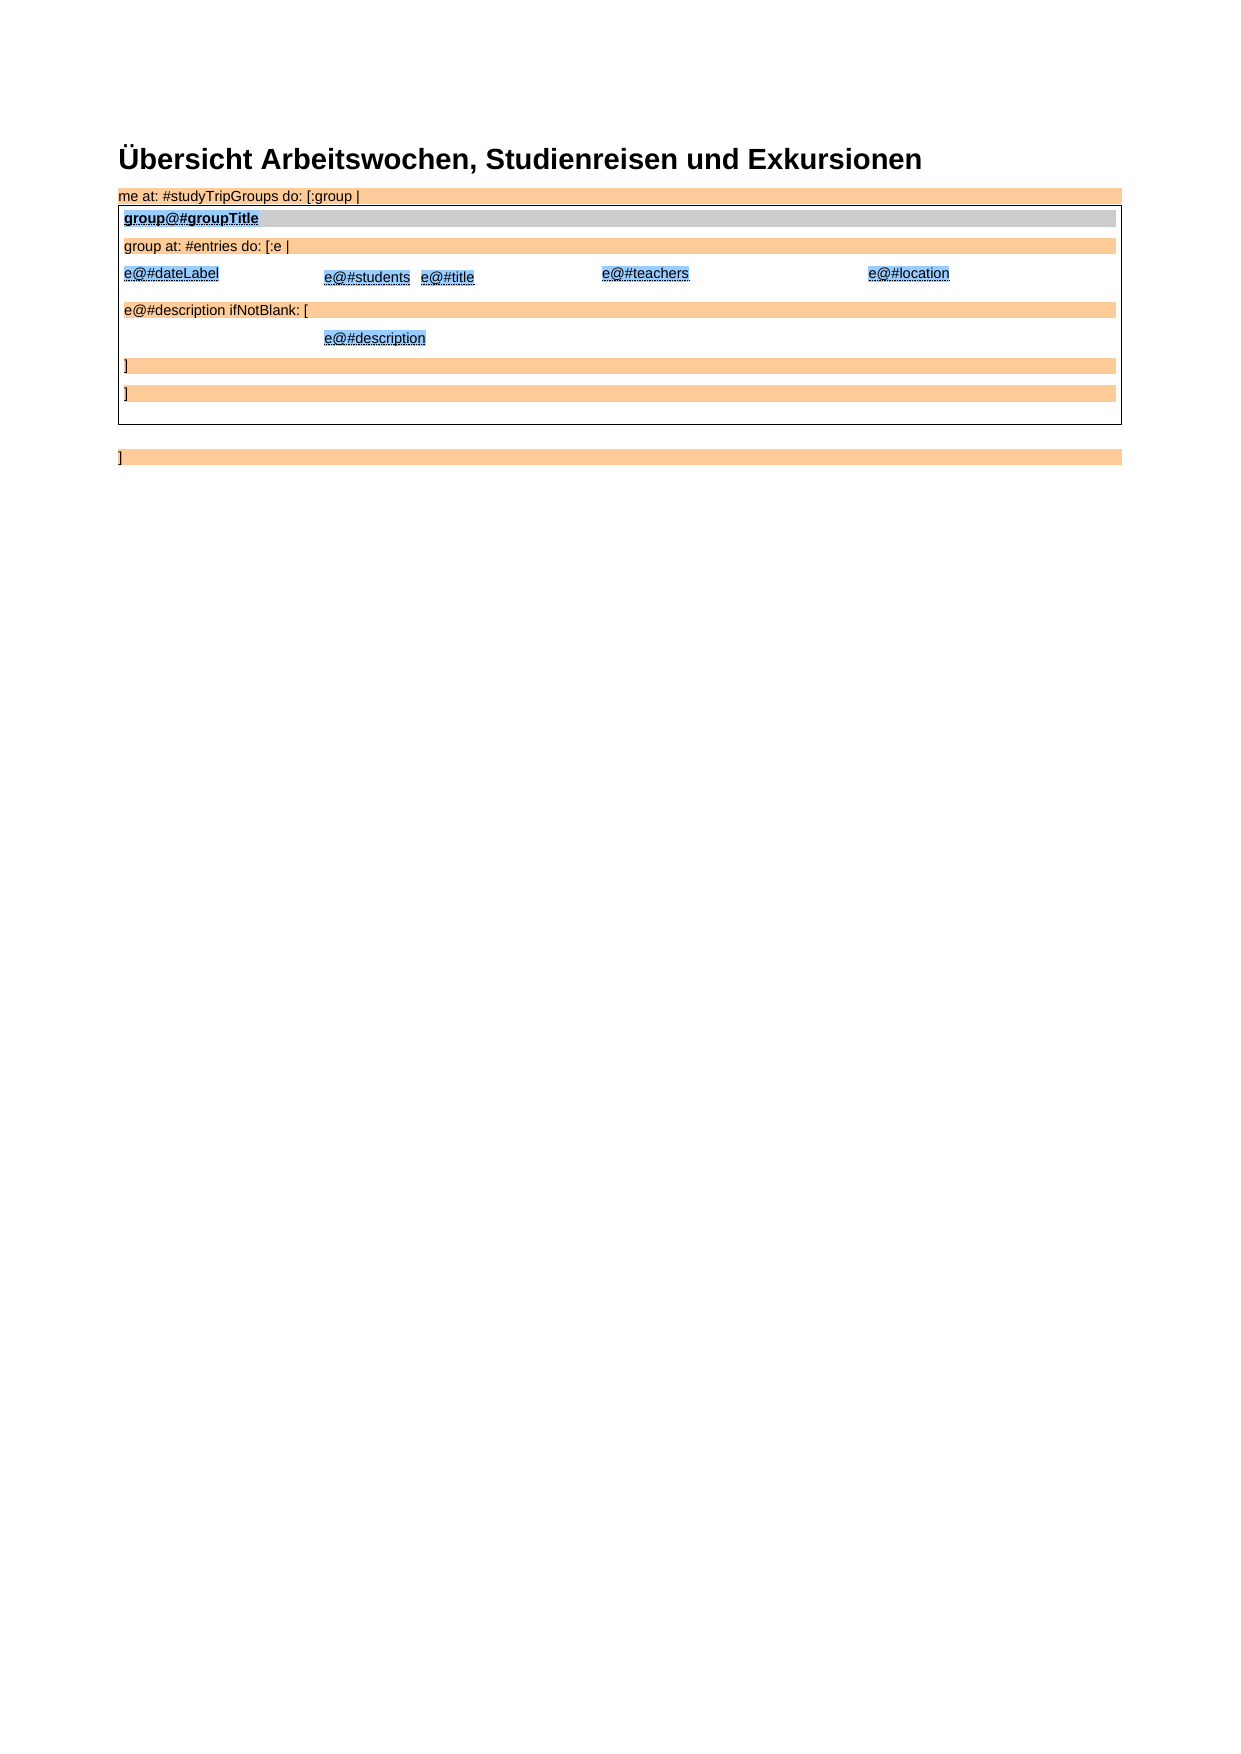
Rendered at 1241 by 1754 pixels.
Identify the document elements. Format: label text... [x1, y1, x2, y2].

table_cell e@#description [318, 324, 1121, 352]
text ] [118, 449, 1122, 465]
table_cell ] [119, 352, 1121, 379]
table_cell group at: #entries do: [:e | [119, 232, 1121, 260]
table_cell [1110, 260, 1121, 296]
table_cell e@#teachers [596, 260, 862, 296]
table_cell e@#students e@#title [318, 260, 596, 296]
table_cell e@#location [863, 260, 1110, 296]
table_cell e@#description ifNotBlank: [ [119, 296, 1121, 324]
subtitle Übersicht Arbeitswochen, Studienreisen und Exkursionen [118, 143, 1122, 176]
text me at: #studyTripGroups do: [:group | [118, 188, 1122, 204]
table_header group@#groupTitle [119, 206, 1121, 232]
table_cell ] [119, 380, 1121, 407]
table_cell e@#dateLabel [119, 260, 318, 296]
table_cell [119, 324, 318, 352]
table_cell [119, 407, 1121, 423]
